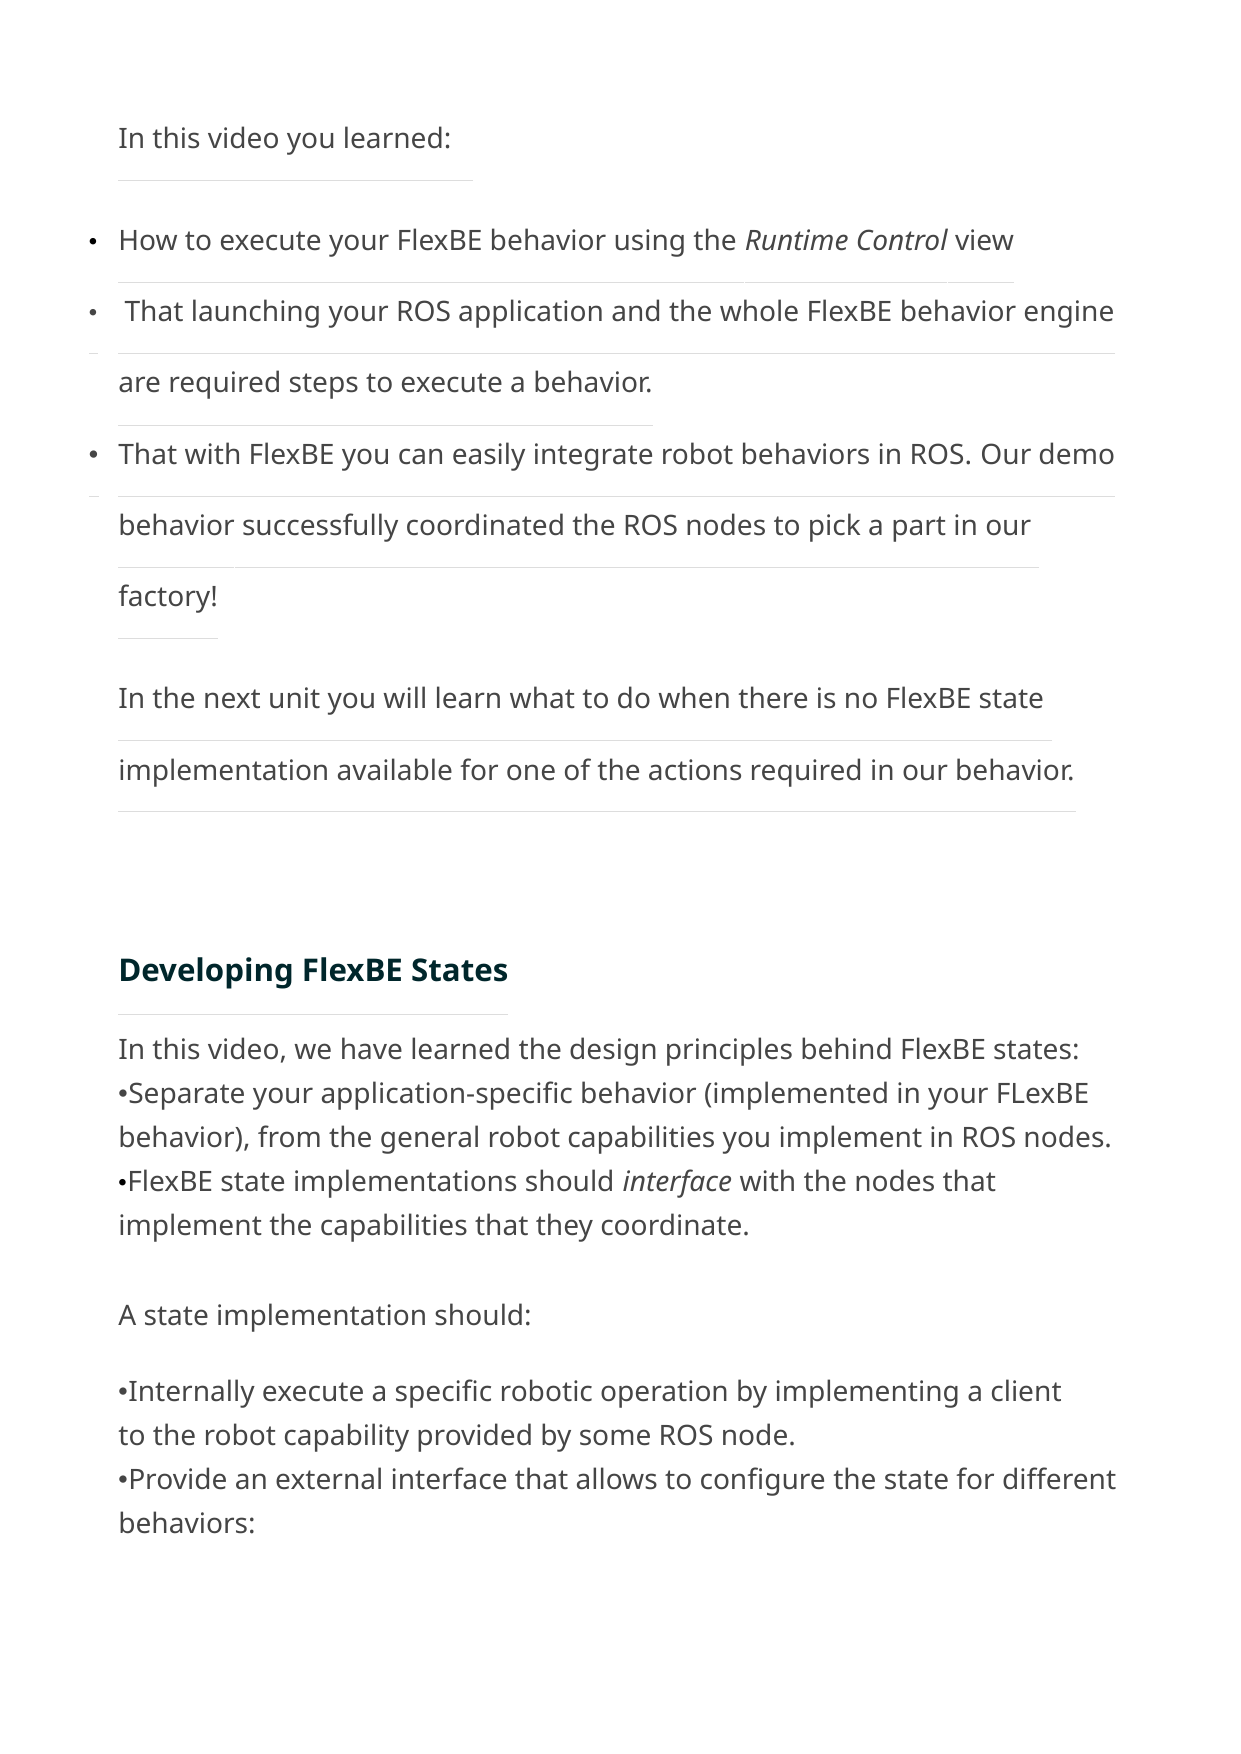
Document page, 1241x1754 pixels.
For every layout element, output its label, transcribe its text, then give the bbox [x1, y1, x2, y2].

text In the next unit you will learn what to do when there is no FlexBE state implementation available for one of the actions required in our behavior. [118, 679, 1122, 812]
list How to execute your FlexBE behavior using the Runtime Control view [118, 221, 1122, 282]
list Provide an external interface that allows to configure the state for different behaviors: [118, 1459, 1122, 1541]
subtitle Developing FlexBE States [118, 948, 1122, 1014]
list Internally execute a specific robotic operation by implementing a client to the robot capability provided by some ROS node. [118, 1371, 1122, 1453]
list FlexBE state implementations should interface with the nodes that implement the capabilities that they coordinate. [118, 1162, 1122, 1244]
text A state implementation should: [118, 1296, 1122, 1334]
text In this video you learned: [118, 118, 1122, 180]
list Separate your application-specific behavior (implemented in your FLexBE behavior), from the general robot capabilities you implement in ROS nodes. [118, 1073, 1122, 1156]
list That with FlexBE you can easily integrate robot behaviors in ROS. Our demo behavior successfully coordinated the ROS nodes to pick a part in our factory! [118, 434, 1122, 638]
list That launching your ROS application and the whole FlexBE behavior engine are required steps to execute a behavior. [118, 292, 1122, 425]
text In this video, we have learned the design principles behind FlexBE states: [118, 1029, 1122, 1068]
